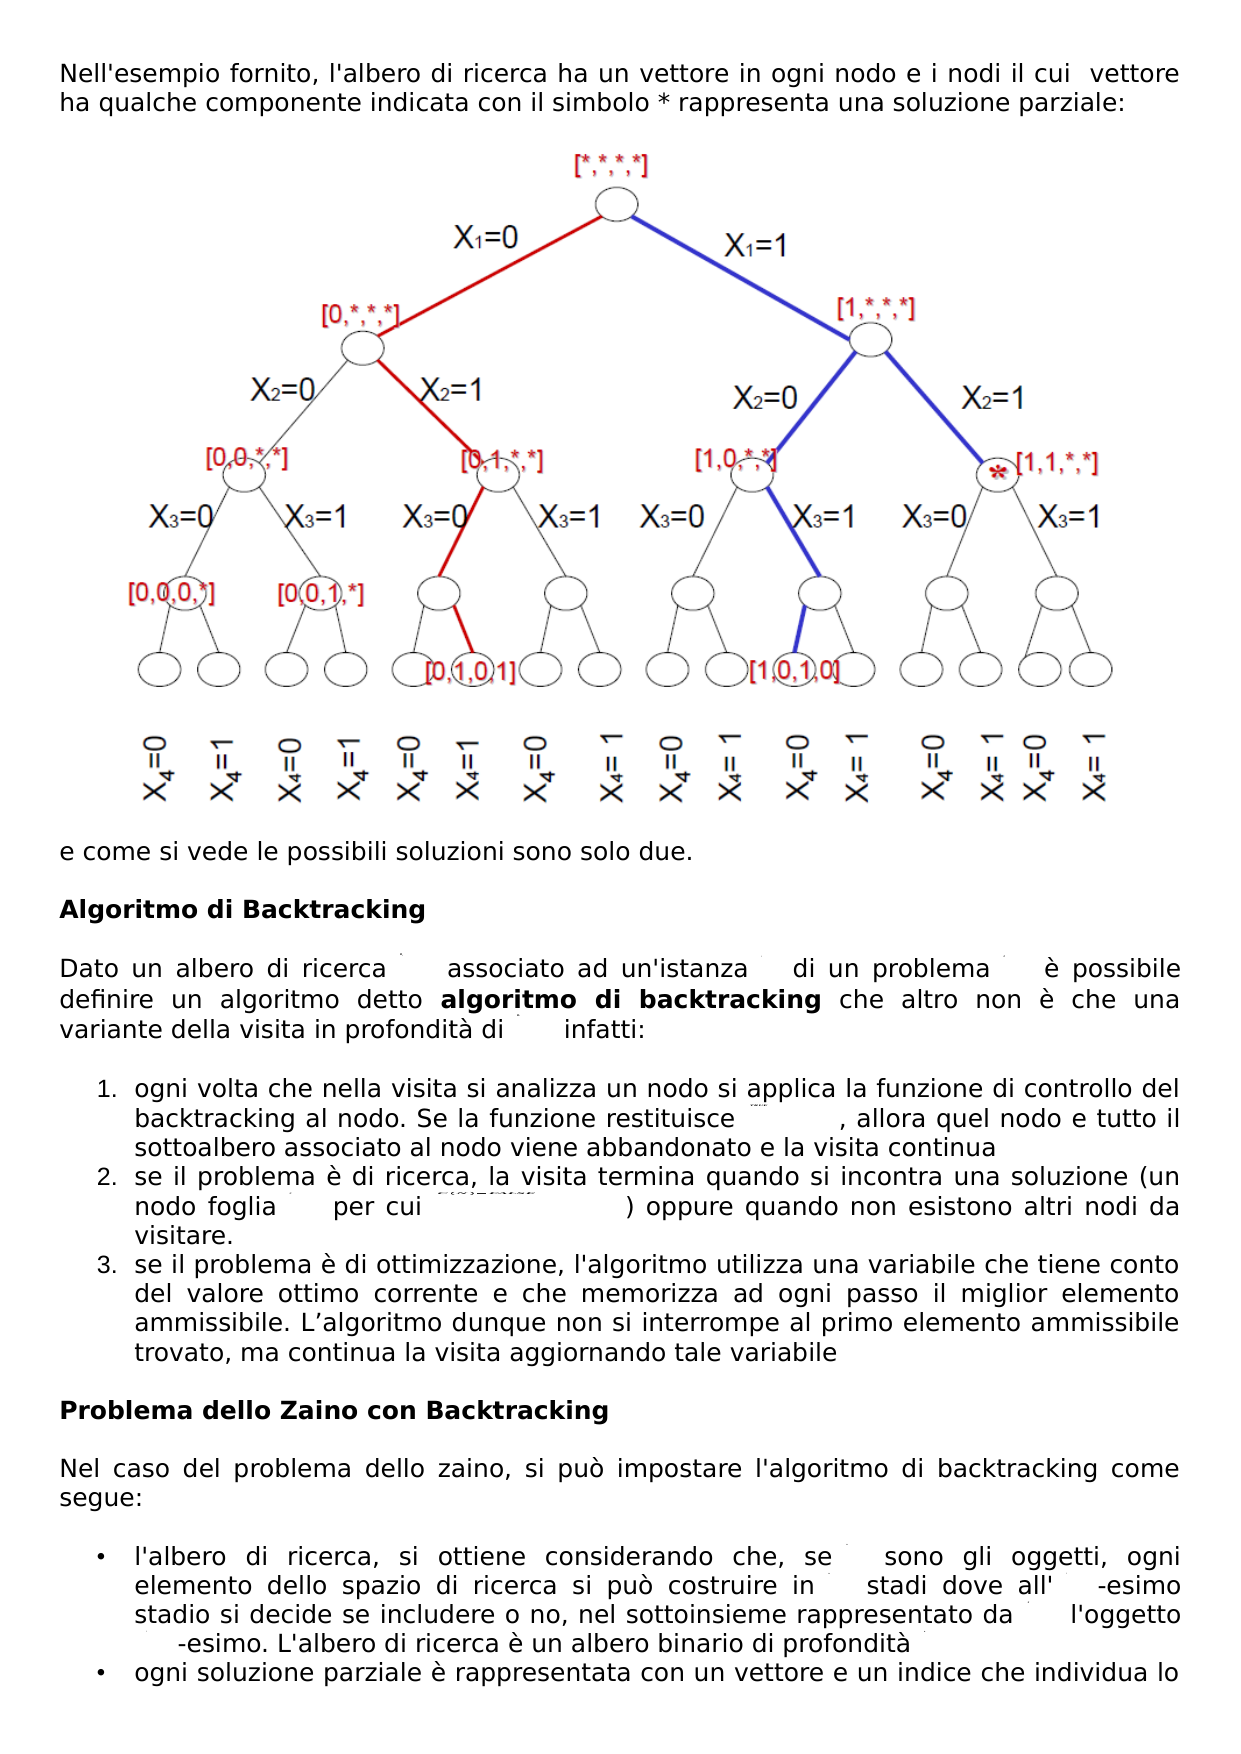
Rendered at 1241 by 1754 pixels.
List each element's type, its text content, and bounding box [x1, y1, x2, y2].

text Nell'esempio fornito, l'albero di ricerca ha un vettore in ogni nodo e i nodi il cui vettore ha qualche componente indicata con il simbolo * rappresenta una soluzione parziale: [59, 59, 1181, 117]
list ogni volta che nella visita si analizza un nodo si applica la funzione di controllo del backtracking al nodo. Se la funzione restituisce, allora quel nodo e tutto il sottoalbero associato al nodo viene abbandonato e la visita continua [97, 1074, 1181, 1162]
text Dato un albero di ricercaassociato ad un'istanzadi un problemaè possibile definire un algoritmo detto algoritmo di backtracking che altro non è che una variante della visita in profondità diinfatti: [59, 953, 1181, 1045]
text Nel caso del problema dello zaino, si può impostare l'algoritmo di backtracking come segue: [59, 1454, 1181, 1513]
text e come si vede le possibili soluzioni sono solo due. [59, 837, 1181, 866]
list se il problema è di ricerca, la visita termina quando si incontra una soluzione (un nodo fogliaper cui) oppure quando non esistono altri nodi da visitare. [97, 1162, 1181, 1250]
text Algoritmo di Backtracking [59, 895, 1181, 924]
picture [118, 146, 1123, 808]
list l'albero di ricerca, si ottiene considerando che, sesono gli oggetti, ogni elemento dello spazio di ricerca si può costruire instadi dove all'-esimo stadio si decide se includere o no, nel sottoinsieme rappresentato dal'oggetto -esimo. L'albero di ricerca è un albero binario di profondità [97, 1542, 1181, 1659]
text Problema dello Zaino con Backtracking [59, 1396, 1181, 1425]
list ogni soluzione parziale è rappresentata con un vettore e un indice che individua lo stadio del processo: l'elemento-esimo del vettore valese e solo se l'-esimo oggetto è nello zaino [97, 1659, 1181, 1688]
list se il problema è di ottimizzazione, l'algoritmo utilizza una variabile che tiene conto del valore ottimo corrente e che memorizza ad ogni passo il miglior elemento ammissibile. L’algoritmo dunque non si interrompe al primo elemento ammissibile trovato, ma continua la visita aggiornando tale variabile [97, 1250, 1181, 1367]
